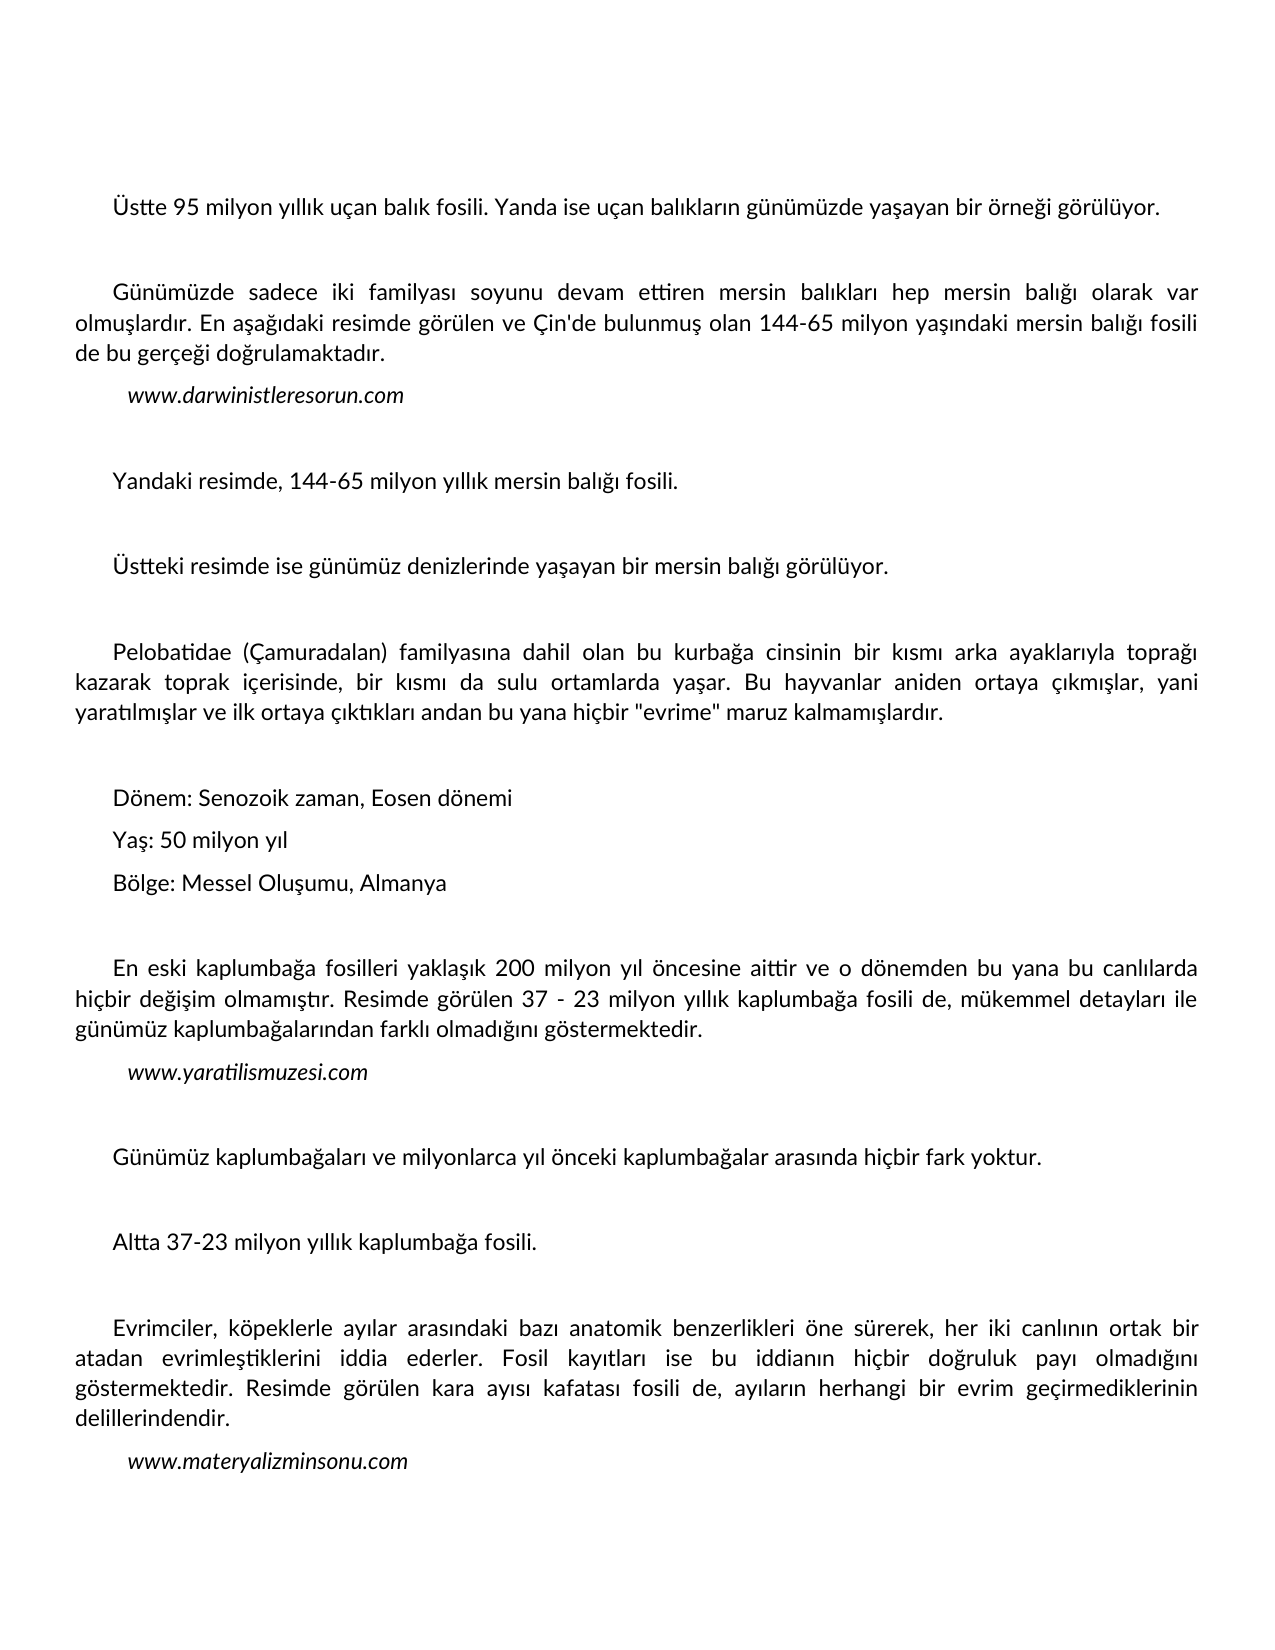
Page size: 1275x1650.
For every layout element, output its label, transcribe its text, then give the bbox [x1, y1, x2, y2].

text Günümüz kaplumbağaları ve milyonlarca yıl önceki kaplumbağalar arasında hiçbir fark yoktur. [75, 1143, 1200, 1170]
text www.darwinistleresorun.com [127, 381, 1177, 409]
text Dönem: Senozoik zaman, Eosen dönemi [75, 783, 1200, 811]
text Günümüzde sadece iki familyası soyunu devam ettiren mersin balıkları hep mersin balığı olarak var olmuşlardır. En aşağıdaki resimde görülen ve Çin'de bulunmuş olan 144-65 milyon yaşındaki mersin balığı fosili de bu gerçeği doğrulamaktadır. [75, 278, 1200, 366]
text Pelobatidae (Çamuradalan) familyasına dahil olan bu kurbağa cinsinin bir kısmı arka ayaklarıyla toprağı kazarak toprak içerisinde, bir kısmı da sulu ortamlarda yaşar. Bu hayvanlar aniden ortaya çıkmışlar, yani yaratılmışlar ve ilk ortaya çıktıkları andan bu yana hiçbir "evrime" maruz kalmamışlardır. [75, 637, 1200, 725]
text Yaş: 50 milyon yıl [75, 826, 1200, 853]
text En eski kaplumbağa fosilleri yaklaşık 200 milyon yıl öncesine aittir ve o dönemden bu yana bu canlılarda hiçbir değişim olmamıştır. Resimde görülen 37 - 23 milyon yıllık kaplumbağa fosili de, mükemmel detayları ile günümüz kaplumbağalarından farklı olmadığını göstermektedir. [75, 954, 1200, 1042]
text Evrimciler, köpeklerle ayılar arasındaki bazı anatomik benzerlikleri öne sürerek, her iki canlının ortak bir atadan evrimleştiklerini iddia ederler. Fosil kayıtları ise bu iddianın hiçbir doğruluk payı olmadığını göstermektedir. Resimde görülen kara ayısı kafatası fosili de, ayıların herhangi bir evrim geçirmediklerinin delillerindendir. [75, 1313, 1200, 1432]
text Altta 37-23 milyon yıllık kaplumbağa fosili. [75, 1228, 1200, 1256]
text Üstte 95 milyon yıllık uçan balık fosili. Yanda ise uçan balıkların günümüzde yaşayan bir örneği görülüyor. [75, 193, 1200, 220]
text www.yaratilismuzesi.com [127, 1057, 1177, 1085]
text Üstteki resimde ise günümüz denizlerinde yaşayan bir mersin balığı görülüyor. [75, 552, 1200, 579]
text Yandaki resimde, 144-65 milyon yıllık mersin balığı fosili. [75, 467, 1200, 494]
text www.materyalizminsonu.com [127, 1447, 1177, 1474]
text Bölge: Messel Oluşumu, Almanya [75, 869, 1200, 896]
